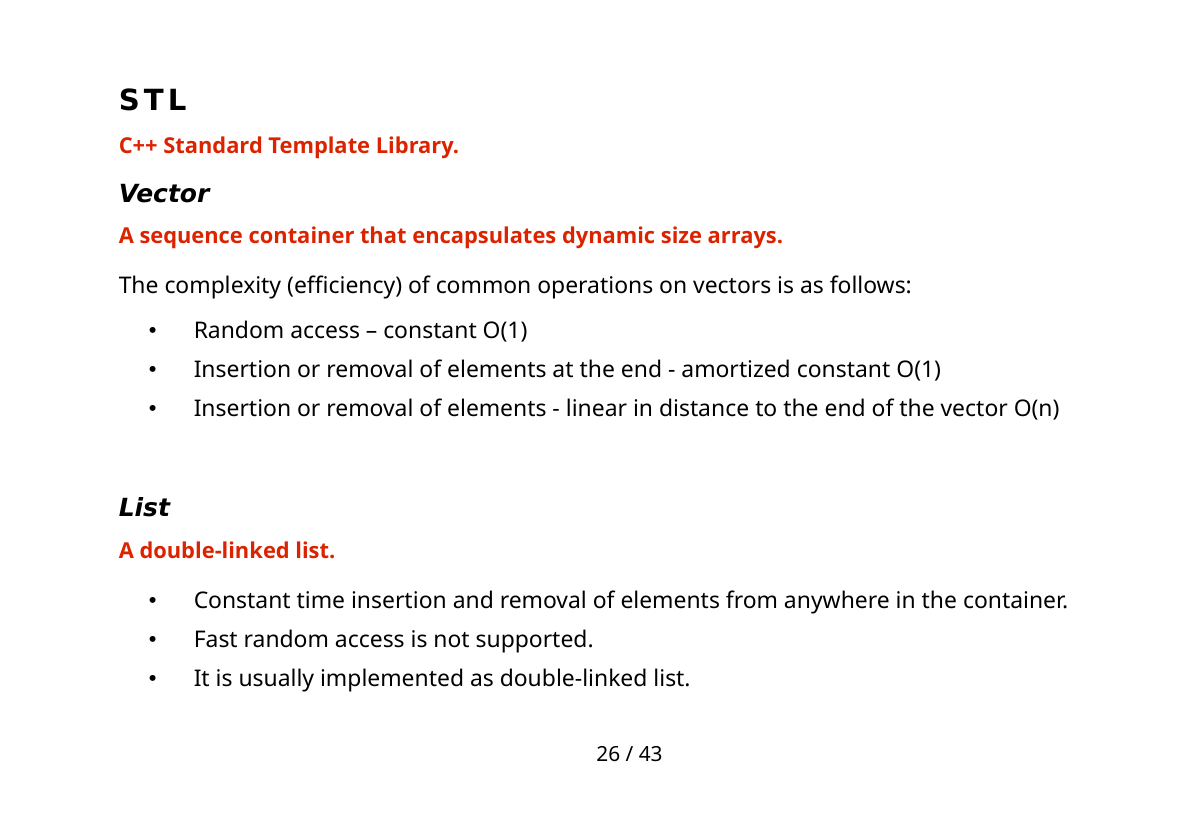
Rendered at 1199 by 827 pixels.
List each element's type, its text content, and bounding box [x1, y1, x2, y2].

text The complexity (efficiency) of common operations on vectors is as follows: [118, 269, 1140, 300]
text A double-linked list. [118, 534, 1140, 564]
list It is usually implemented as double-linked list. [148, 662, 1140, 693]
list Constant time insertion and removal of elements from anywhere in the container. [148, 583, 1140, 615]
text A sequence container that encapsulates dynamic size arrays. [118, 220, 1140, 250]
list Fast random access is not supported. [148, 623, 1140, 654]
title STL [118, 83, 1140, 117]
list Insertion or removal of elements at the end - amortized constant O(1) [148, 353, 1140, 384]
title vector [118, 179, 1140, 208]
text C++ Standard Template Library. [118, 130, 1140, 160]
list Insertion or removal of elements - linear in distance to the end of the vector O(n) [148, 392, 1140, 423]
list Random access – constant O(1) [148, 314, 1140, 345]
title list [118, 494, 1140, 523]
